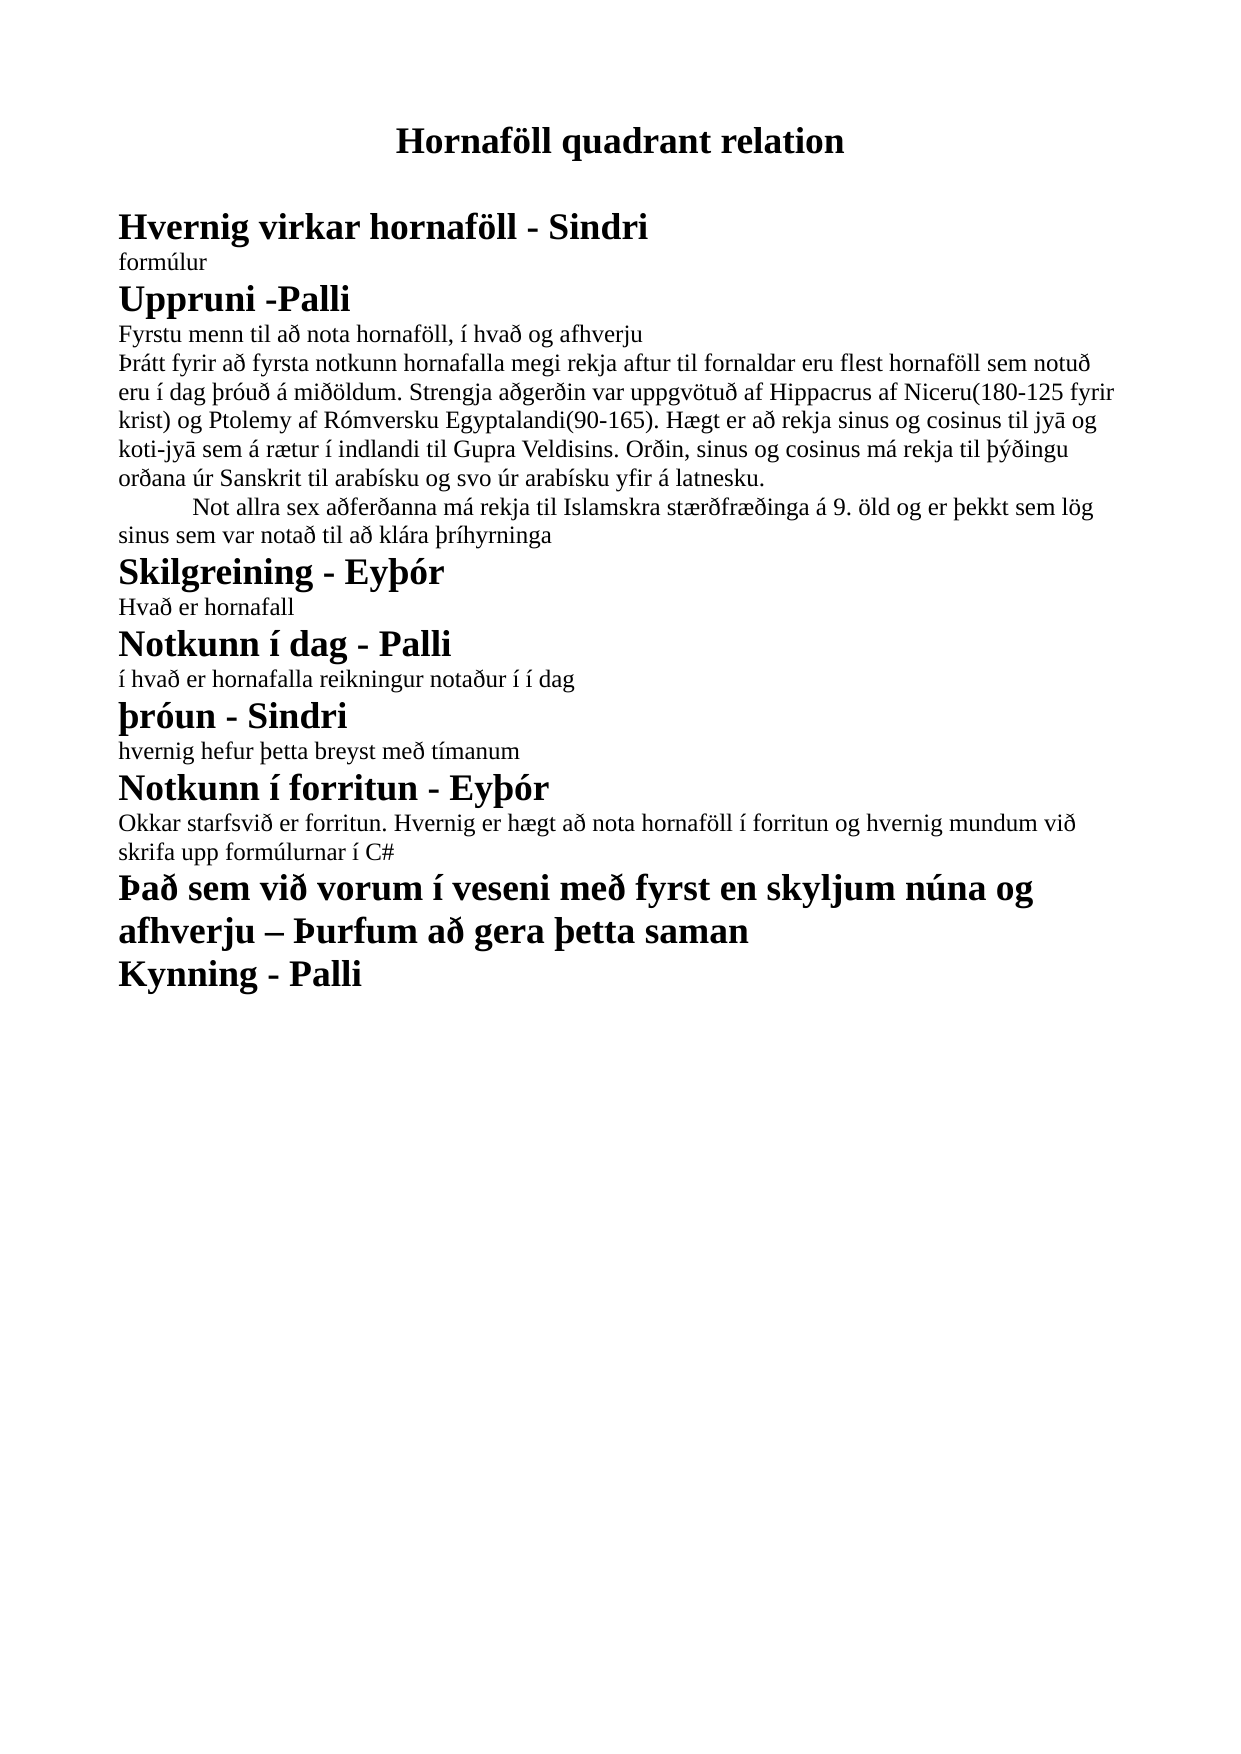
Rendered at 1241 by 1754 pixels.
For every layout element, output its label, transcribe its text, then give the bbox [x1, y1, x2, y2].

text Not allra sex aðferðanna má rekja til Islamskra stærðfræðinga á 9. öld og er þekkt sem lög sinus sem var notað til að klára þríhyrninga [118, 492, 1122, 549]
text þróun - Sindri [118, 693, 1122, 736]
text Hornaföll quadrant relation [118, 118, 1122, 161]
text Uppruni -Palli [118, 276, 1122, 319]
text Skilgreining - Eyþór [118, 549, 1122, 592]
text Þrátt fyrir að fyrsta notkunn hornafalla megi rekja aftur til fornaldar eru flest hornaföll sem notuð eru í dag þróuð á miðöldum. Strengja aðgerðin var uppgvötuð af Hippacrus af Niceru(180-125 fyrir krist) og Ptolemy af Rómversku Egyptalandi(90-165). Hægt er að rekja sinus og cosinus til jyā og koti-jyā sem á rætur í indlandi til Gupra Veldisins. Orðin, sinus og cosinus má rekja til þýðingu orðana úr Sanskrit til arabísku og svo úr arabísku yfir á latnesku. [118, 348, 1122, 492]
text Fyrstu menn til að nota hornaföll, í hvað og afhverju [118, 319, 1122, 348]
text Okkar starfsvið er forritun. Hvernig er hægt að nota hornaföll í forritun og hvernig mundum við skrifa upp formúlurnar í C# [118, 808, 1122, 866]
text formúlur [118, 247, 1122, 276]
text Kynning - Palli [118, 952, 1122, 995]
text Hvað er hornafall [118, 592, 1122, 621]
text Hvernig virkar hornaföll - Sindri [118, 204, 1122, 247]
text Það sem við vorum í veseni með fyrst en skyljum núna og afhverju – Þurfum að gera þetta saman [118, 866, 1122, 952]
text í hvað er hornafalla reikningur notaður í í dag [118, 664, 1122, 693]
text Notkunn í dag - Palli [118, 621, 1122, 664]
text hvernig hefur þetta breyst með tímanum [118, 736, 1122, 765]
text Notkunn í forritun - Eyþór [118, 765, 1122, 808]
